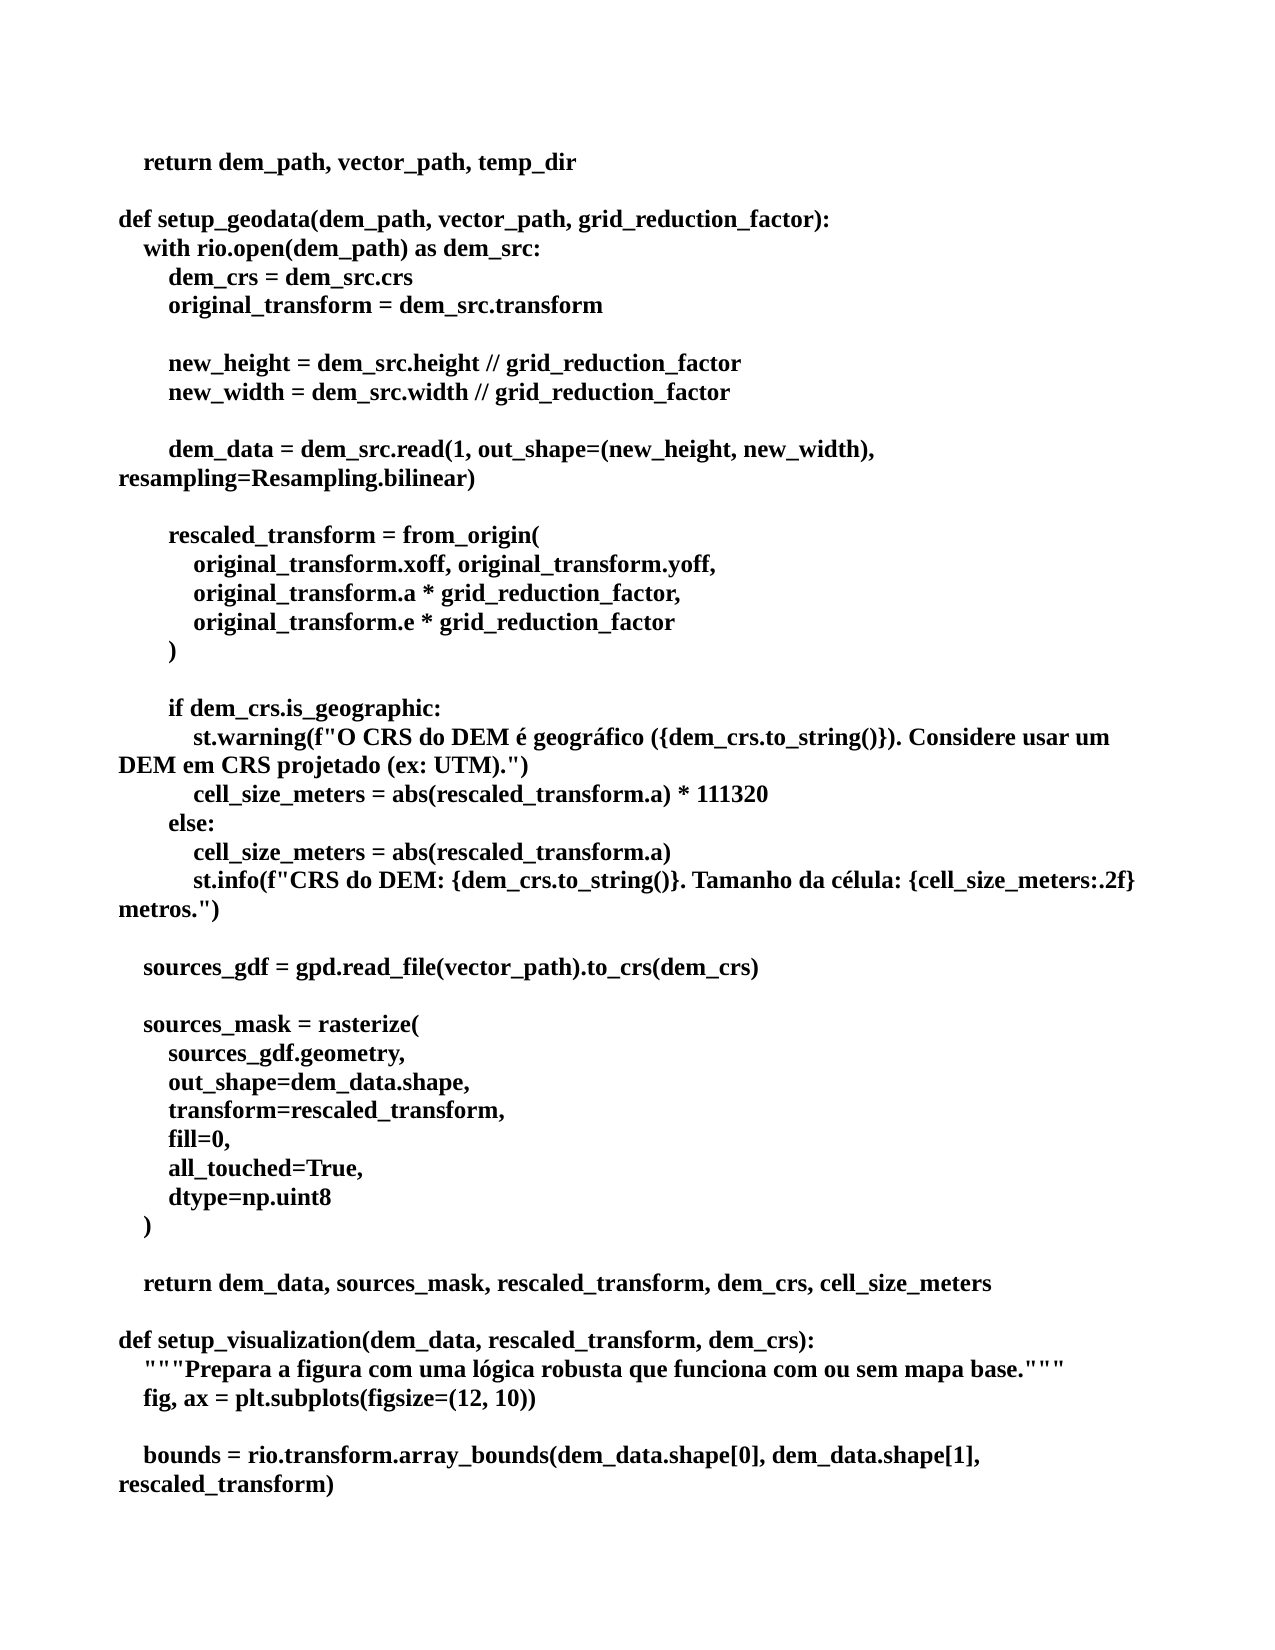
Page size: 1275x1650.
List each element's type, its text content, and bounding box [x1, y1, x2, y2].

text dem_data = dem_src.read(1, out_shape=(new_height, new_width), resampling=Resampling.bilinear) [118, 434, 1157, 492]
text fig, ax = plt.subplots(figsize=(12, 10)) [118, 1383, 1157, 1412]
text st.warning(f"O CRS do DEM é geográfico ({dem_crs.to_string()}). Considere usar um DEM em CRS projetado (ex: UTM).") [118, 722, 1157, 779]
text transform=rescaled_transform, [118, 1096, 1157, 1124]
text return dem_data, sources_mask, rescaled_transform, dem_crs, cell_size_meters [118, 1268, 1157, 1297]
text dtype=np.uint8 [118, 1182, 1157, 1211]
text else: [118, 808, 1157, 837]
text dem_crs = dem_src.crs [118, 262, 1157, 291]
text bounds = rio.transform.array_bounds(dem_data.shape[0], dem_data.shape[1], rescaled_transform) [118, 1441, 1157, 1498]
text return dem_path, vector_path, temp_dir [118, 147, 1157, 176]
text new_width = dem_src.width // grid_reduction_factor [118, 377, 1157, 406]
text cell_size_meters = abs(rescaled_transform.a) [118, 837, 1157, 866]
text cell_size_meters = abs(rescaled_transform.a) * 111320 [118, 779, 1157, 808]
text original_transform.a * grid_reduction_factor, [118, 578, 1157, 607]
text original_transform = dem_src.transform [118, 291, 1157, 319]
text def setup_visualization(dem_data, rescaled_transform, dem_crs): [118, 1326, 1157, 1354]
text original_transform.e * grid_reduction_factor [118, 607, 1157, 636]
text if dem_crs.is_geographic: [118, 693, 1157, 722]
text sources_gdf = gpd.read_file(vector_path).to_crs(dem_crs) [118, 952, 1157, 981]
text new_height = dem_src.height // grid_reduction_factor [118, 348, 1157, 377]
text st.info(f"CRS do DEM: {dem_crs.to_string()}. Tamanho da célula: {cell_size_meters:.2f} metros.") [118, 866, 1157, 923]
text def setup_geodata(dem_path, vector_path, grid_reduction_factor): [118, 204, 1157, 233]
text rescaled_transform = from_origin( [118, 521, 1157, 549]
text all_touched=True, [118, 1153, 1157, 1182]
text """Prepara a figura com uma lógica robusta que funciona com ou sem mapa base.""" [118, 1354, 1157, 1383]
text with rio.open(dem_path) as dem_src: [118, 233, 1157, 262]
text fill=0, [118, 1124, 1157, 1153]
text original_transform.xoff, original_transform.yoff, [118, 549, 1157, 578]
text ) [118, 636, 1157, 664]
text ) [118, 1211, 1157, 1239]
text sources_gdf.geometry, [118, 1038, 1157, 1067]
text sources_mask = rasterize( [118, 1009, 1157, 1038]
text out_shape=dem_data.shape, [118, 1067, 1157, 1096]
